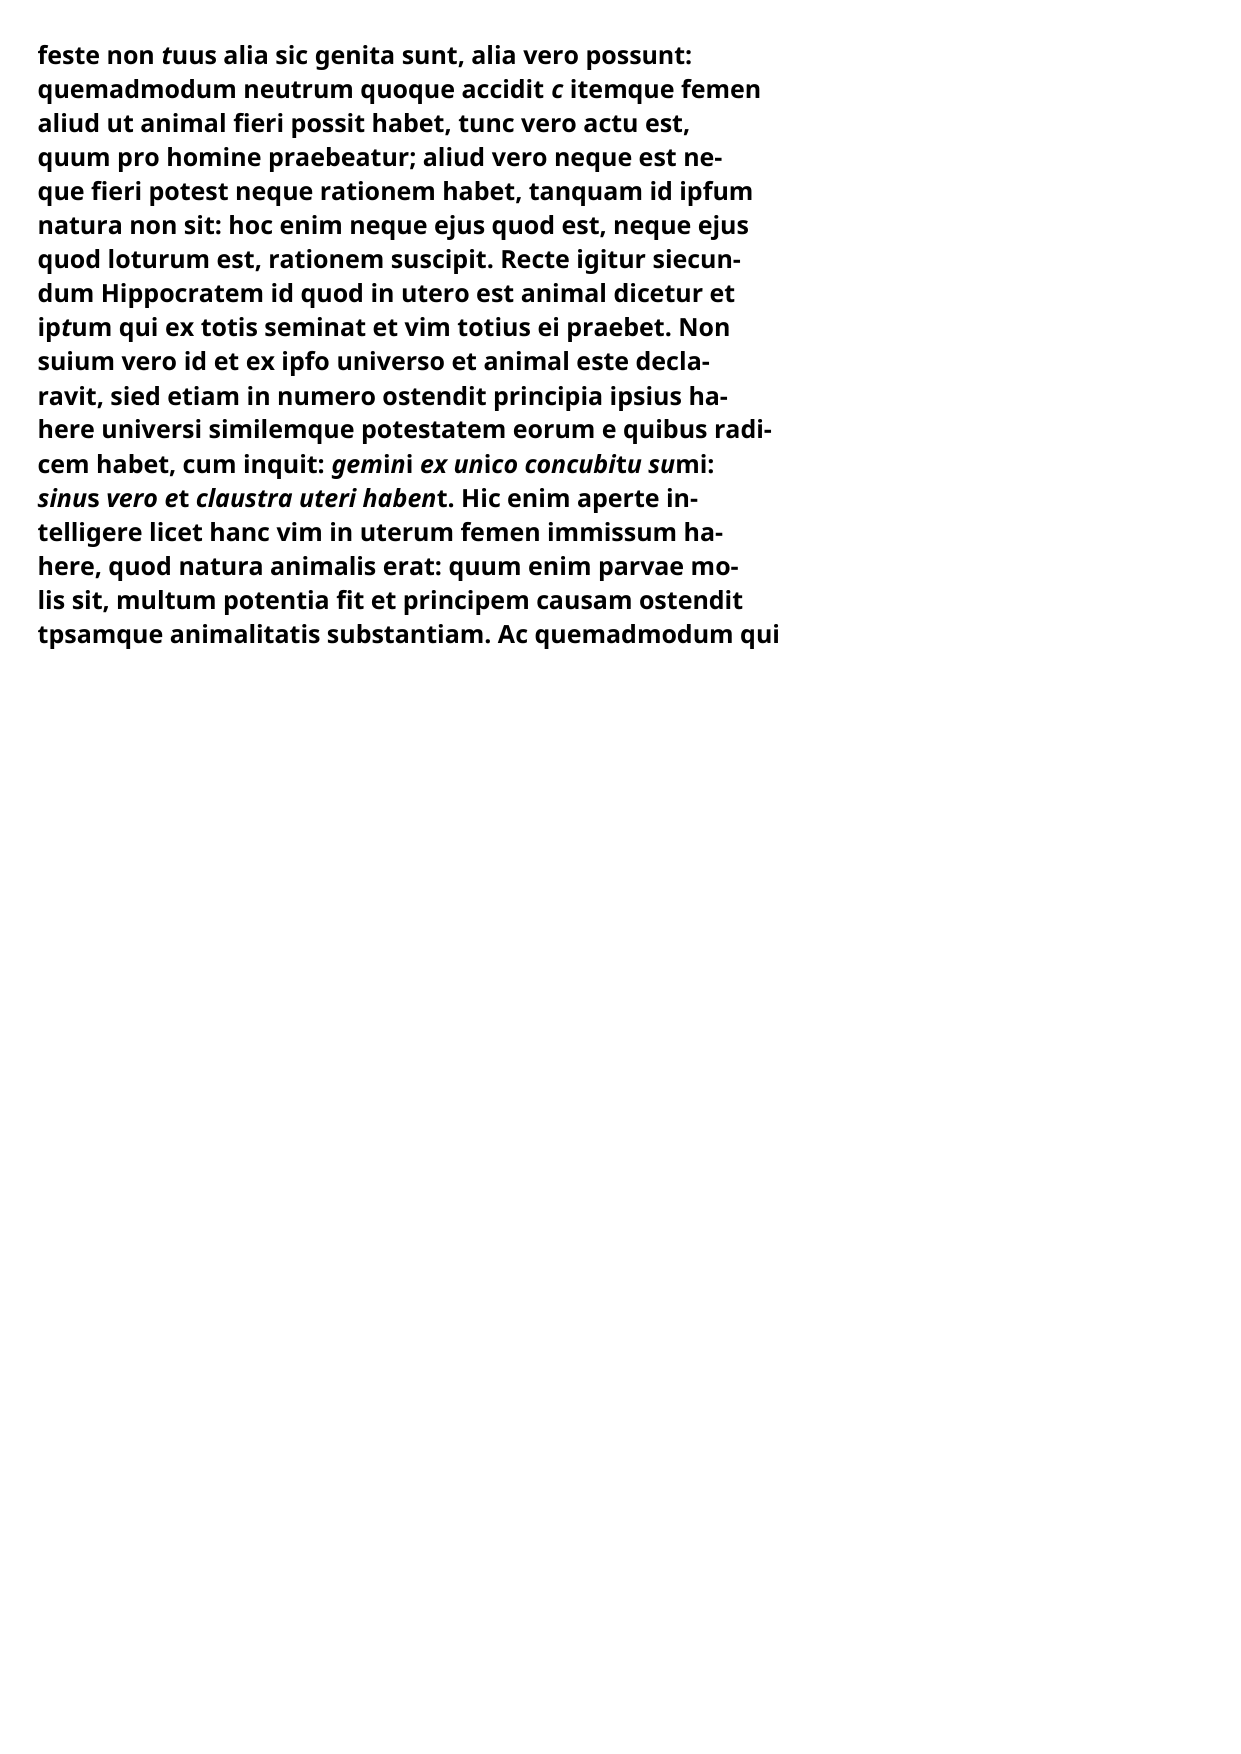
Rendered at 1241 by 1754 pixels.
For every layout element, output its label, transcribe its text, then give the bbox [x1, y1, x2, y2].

text feste non tuus alia sic genita sunt, alia vero possunt: quemadmodum neutrum quoque accidit c itemque femen aliud ut animal fieri possit habet, tunc vero actu est, quum pro homine praebeatur; aliud vero neque est ne- que fieri potest neque rationem habet, tanquam id ipfum natura non sit: hoc enim neque ejus quod est, neque ejus quod loturum est, rationem suscipit. Recte igitur siecun- dum Hippocratem id quod in utero est animal dicetur et iptum qui ex totis seminat et vim totius ei praebet. Non suium vero id et ex ipfo universo et animal este decla- ravit, sied etiam in numero ostendit principia ipsius ha- here universi similemque potestatem eorum e quibus radi- cem habet, cum inquit: gemini ex unico concubitu sumi: sinus vero et claustra uteri habent. Hic enim aperte in- telligere licet hanc vim in uterum femen immissum ha- here, quod natura animalis erat: quum enim parvae mo- lis sit, multum potentia fit et principem causam ostendit tpsamque animalitatis substantiam. Ac quemadmodum qui [37, 37, 1203, 651]
